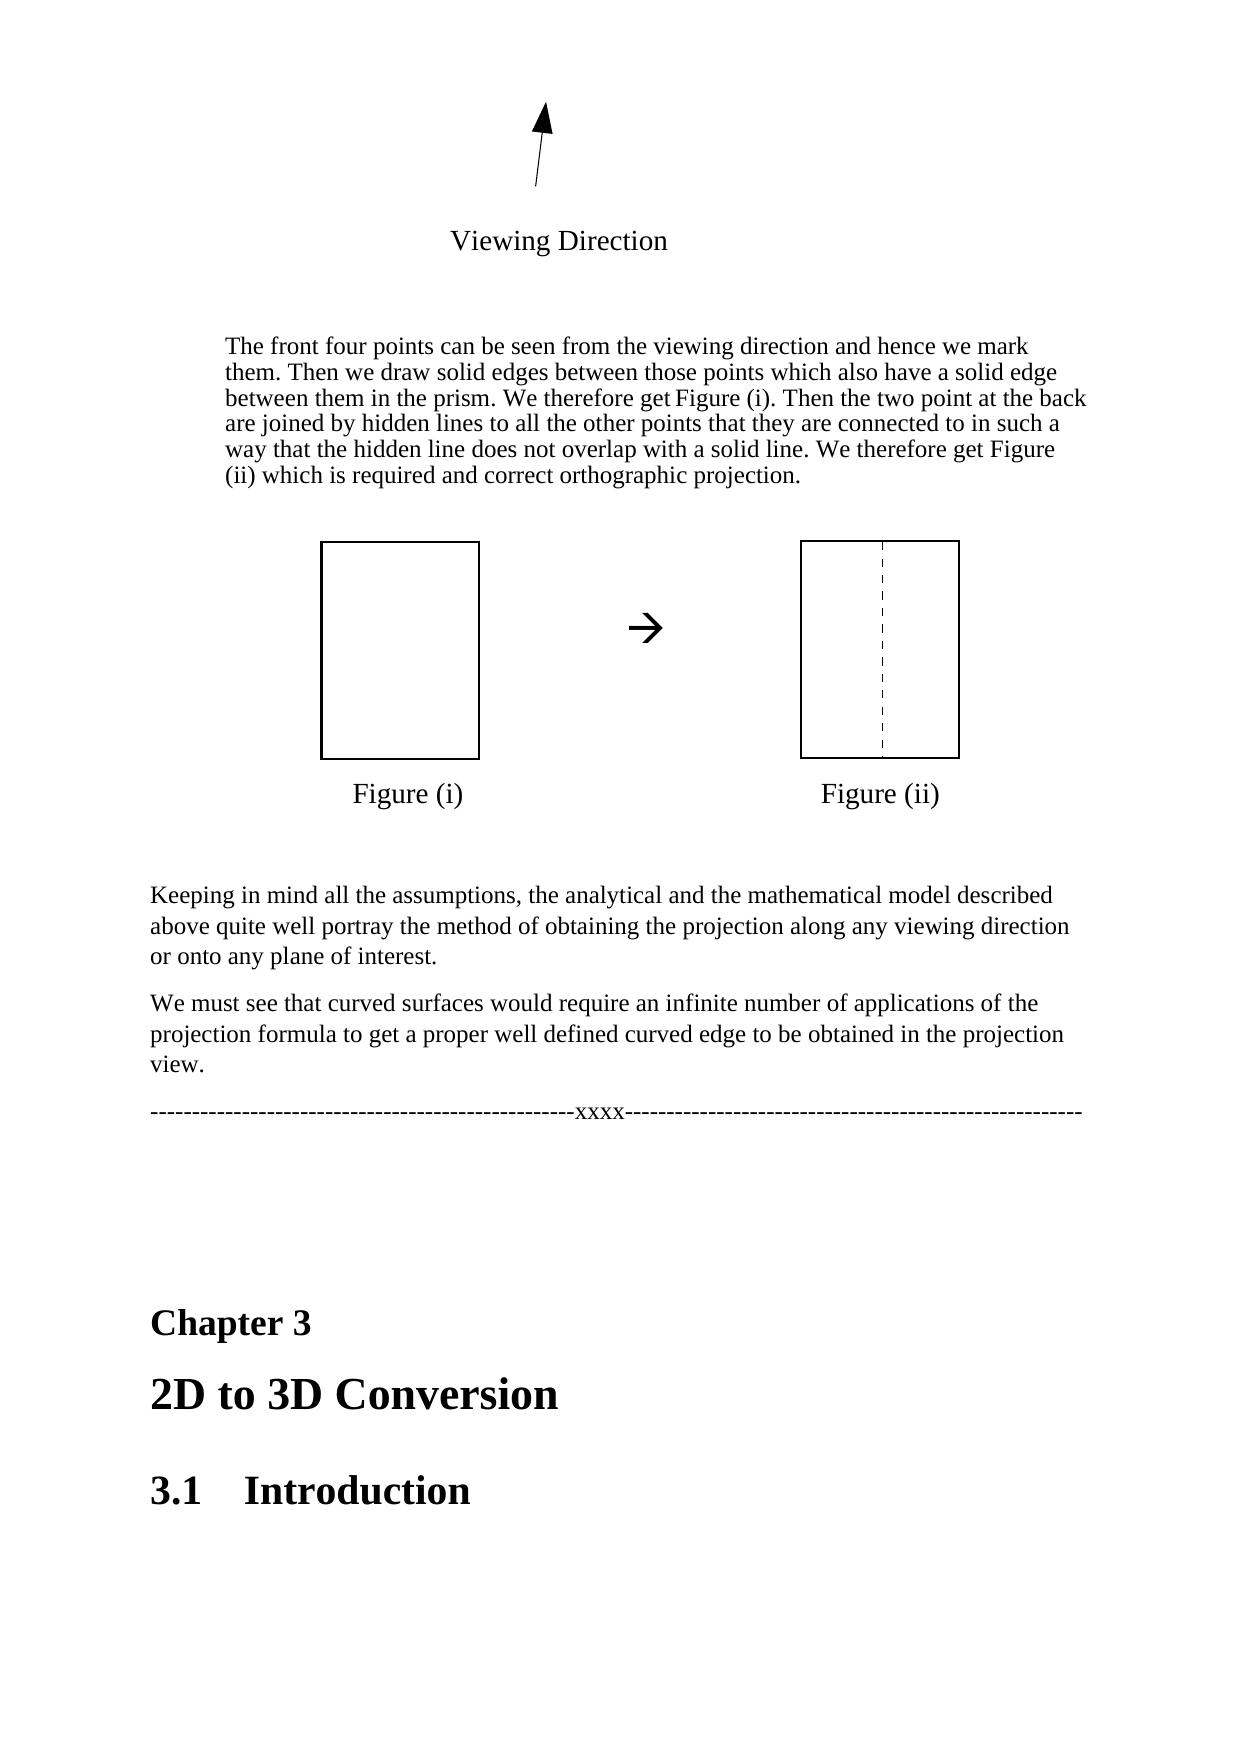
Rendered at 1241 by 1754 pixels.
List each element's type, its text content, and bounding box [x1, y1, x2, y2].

text Figure (i) Figure (ii) [150, 776, 1090, 810]
text [960, 604, 1090, 652]
text Keeping in mind all the assumptions, the analytical and the mathematical model described above quite well portray the method of obtaining the projection along any viewing direction or onto any plane of interest. [150, 881, 1090, 970]
text ---------------------------------------------------xxxx------------------------------------------------------- [150, 1096, 1090, 1125]
text We must see that curved surfaces would require an infinite number of applications of the projection formula to get a proper well defined curved edge to be obtained in the projection view. [150, 988, 1090, 1078]
text The front four points can be seen from the viewing direction and hence we mark them. Then we draw solid edges between those points which also have a solid edge between them in the prism. We therefore get Figure (i). Then the two point at the back are joined by hidden lines to all the other points that they are connected to in such a way that the hidden line does not overlap with a solid line. We therefore get Figure (ii) which is required and correct orthographic projection. [225, 334, 1090, 489]
text 3.1 Introduction [150, 1466, 1090, 1513]
text 2D to 3D Conversion [150, 1366, 1090, 1419]
text [150, 604, 320, 652]
text  [480, 604, 800, 652]
text Chapter 3 [150, 1300, 1090, 1343]
text Viewing Direction [375, 223, 1090, 257]
